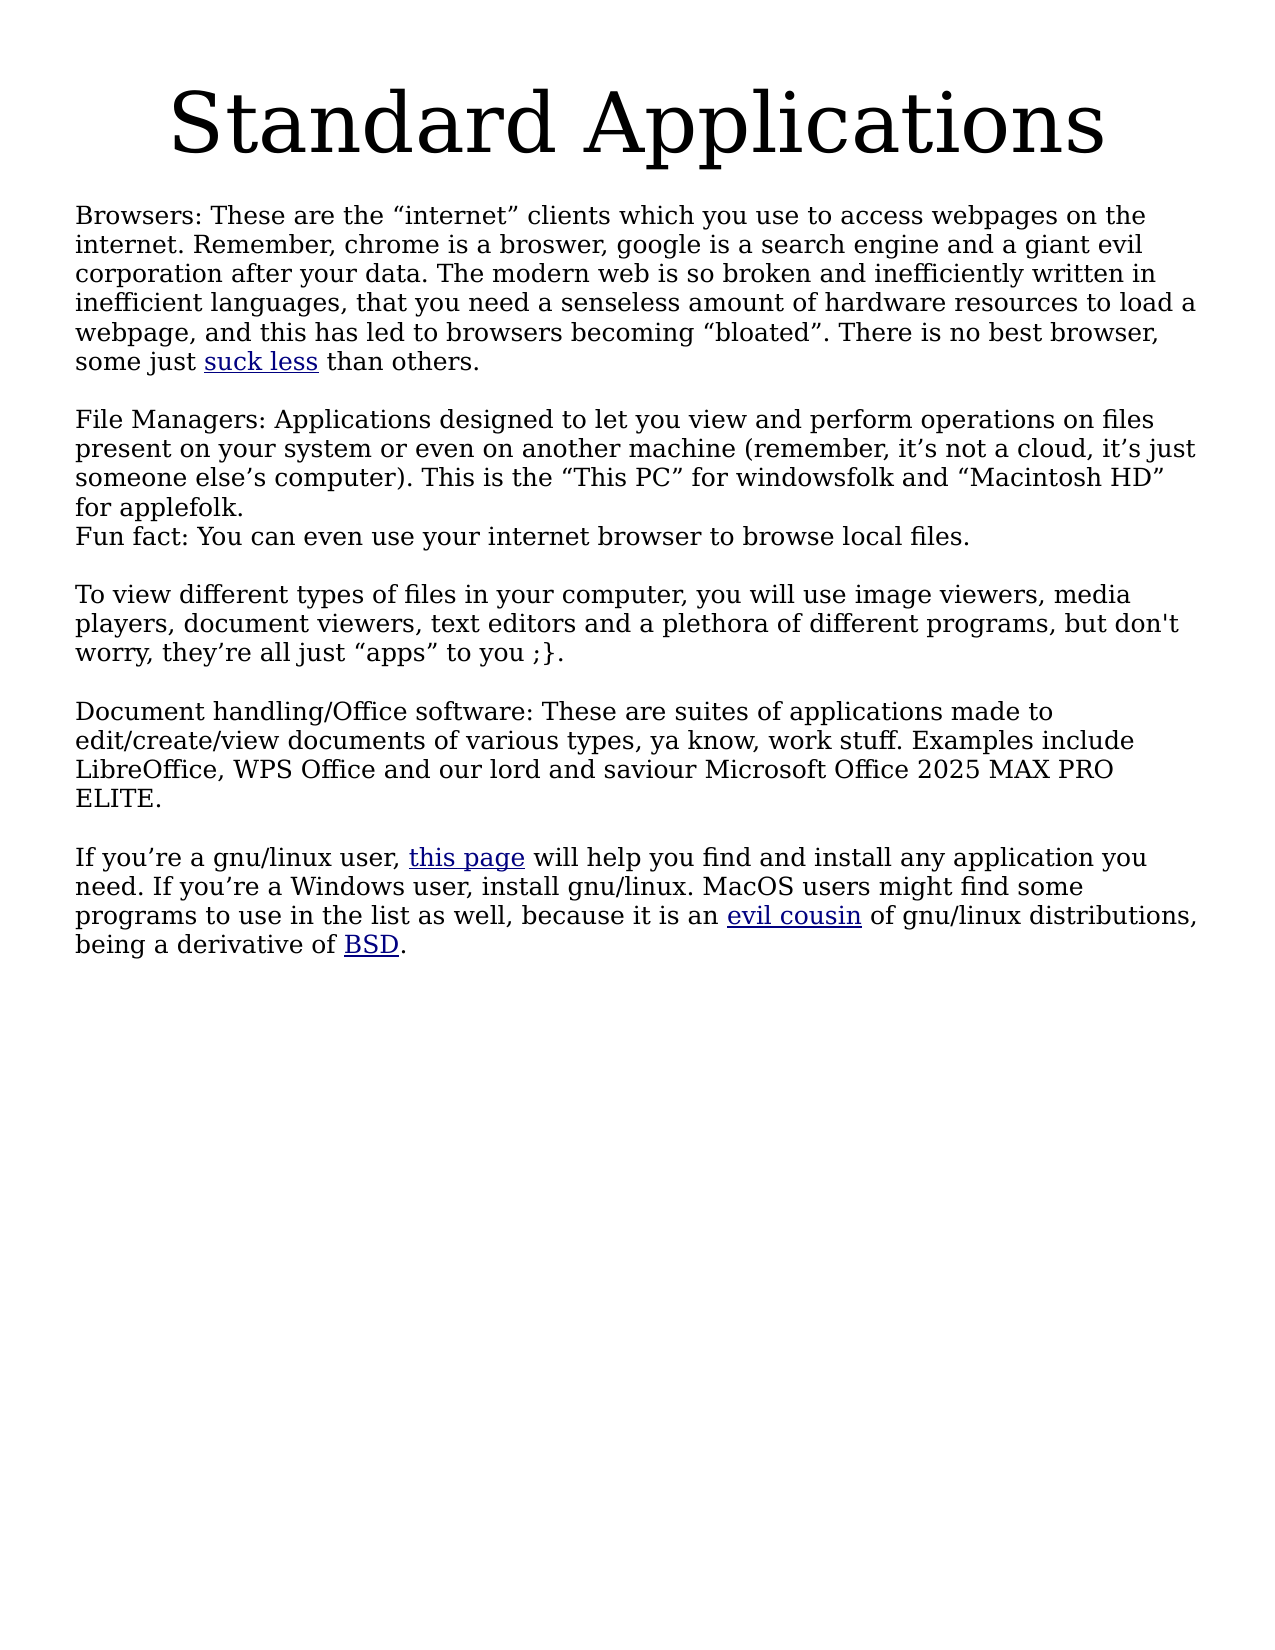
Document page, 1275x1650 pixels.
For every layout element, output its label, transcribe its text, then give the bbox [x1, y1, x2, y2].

text To view different types of files in your computer, you will use image viewers, media players, document viewers, text editors and a plethora of different programs, but don't worry, they’re all just “apps” to you ;}. [75, 580, 1200, 668]
text Standard Applications [75, 75, 1200, 172]
text Browsers: These are the “internet” clients which you use to access webpages on the internet. Remember, chrome is a broswer, google is a search engine and a giant evil corporation after your data. The modern web is so broken and inefficiently written in inefficient languages, that you need a senseless amount of hardware resources to load a webpage, and this has led to browsers becoming “bloated”. There is no best browser, some just suck less than others. [75, 172, 1200, 376]
text If you’re a gnu/linux user, this page will help you find and install any application you need. If you’re a Windows user, install gnu/linux. MacOS users might find some programs to use in the list as well, because it is an evil cousin of gnu/linux distributions, being a derivative of BSD. [75, 843, 1200, 959]
text File Managers: Applications designed to let you view and perform operations on files present on your system or even on another machine (remember, it’s not a cloud, it’s just someone else’s computer). This is the “This PC” for windowsfolk and “Macintosh HD” for applefolk. [75, 405, 1200, 522]
text Fun fact: You can even use your internet browser to browse local files. [75, 522, 1200, 551]
text Document handling/Office software: These are suites of applications made to edit/create/view documents of various types, ya know, work stuff. Examples include LibreOffice, WPS Office and our lord and saviour Microsoft Office 2025 MAX PRO ELITE. [75, 697, 1200, 814]
